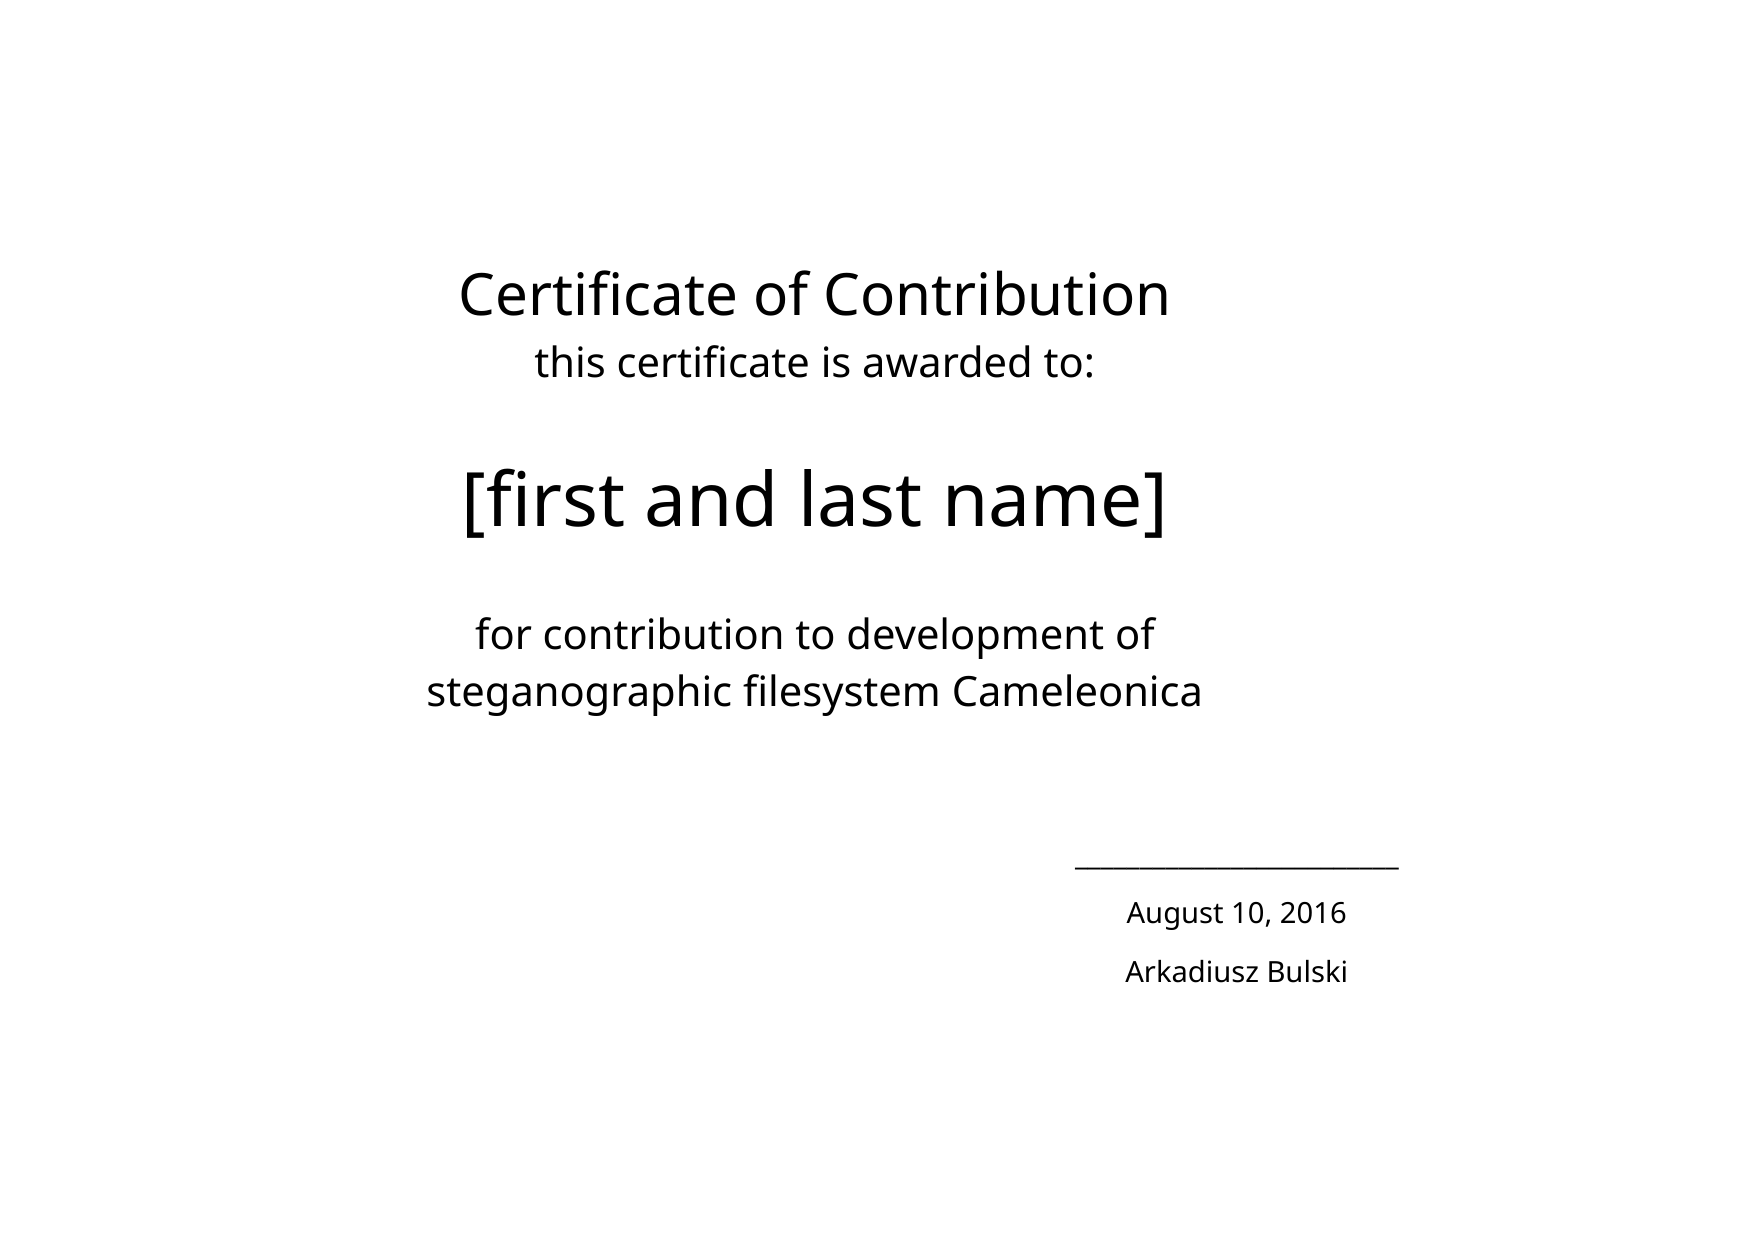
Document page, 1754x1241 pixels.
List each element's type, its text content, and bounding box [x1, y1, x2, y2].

text _________________________ [998, 834, 1474, 874]
text August 10, 2016 [998, 892, 1474, 932]
subtitle Arkadiusz Bulski [998, 951, 1474, 991]
subtitle Certificate of Contribution [155, 253, 1474, 333]
subtitle [first and last name] [155, 446, 1474, 548]
text this certificate is awarded to: [155, 333, 1474, 389]
text for contribution to development of steganographic filesystem Cameleonica [155, 605, 1474, 719]
